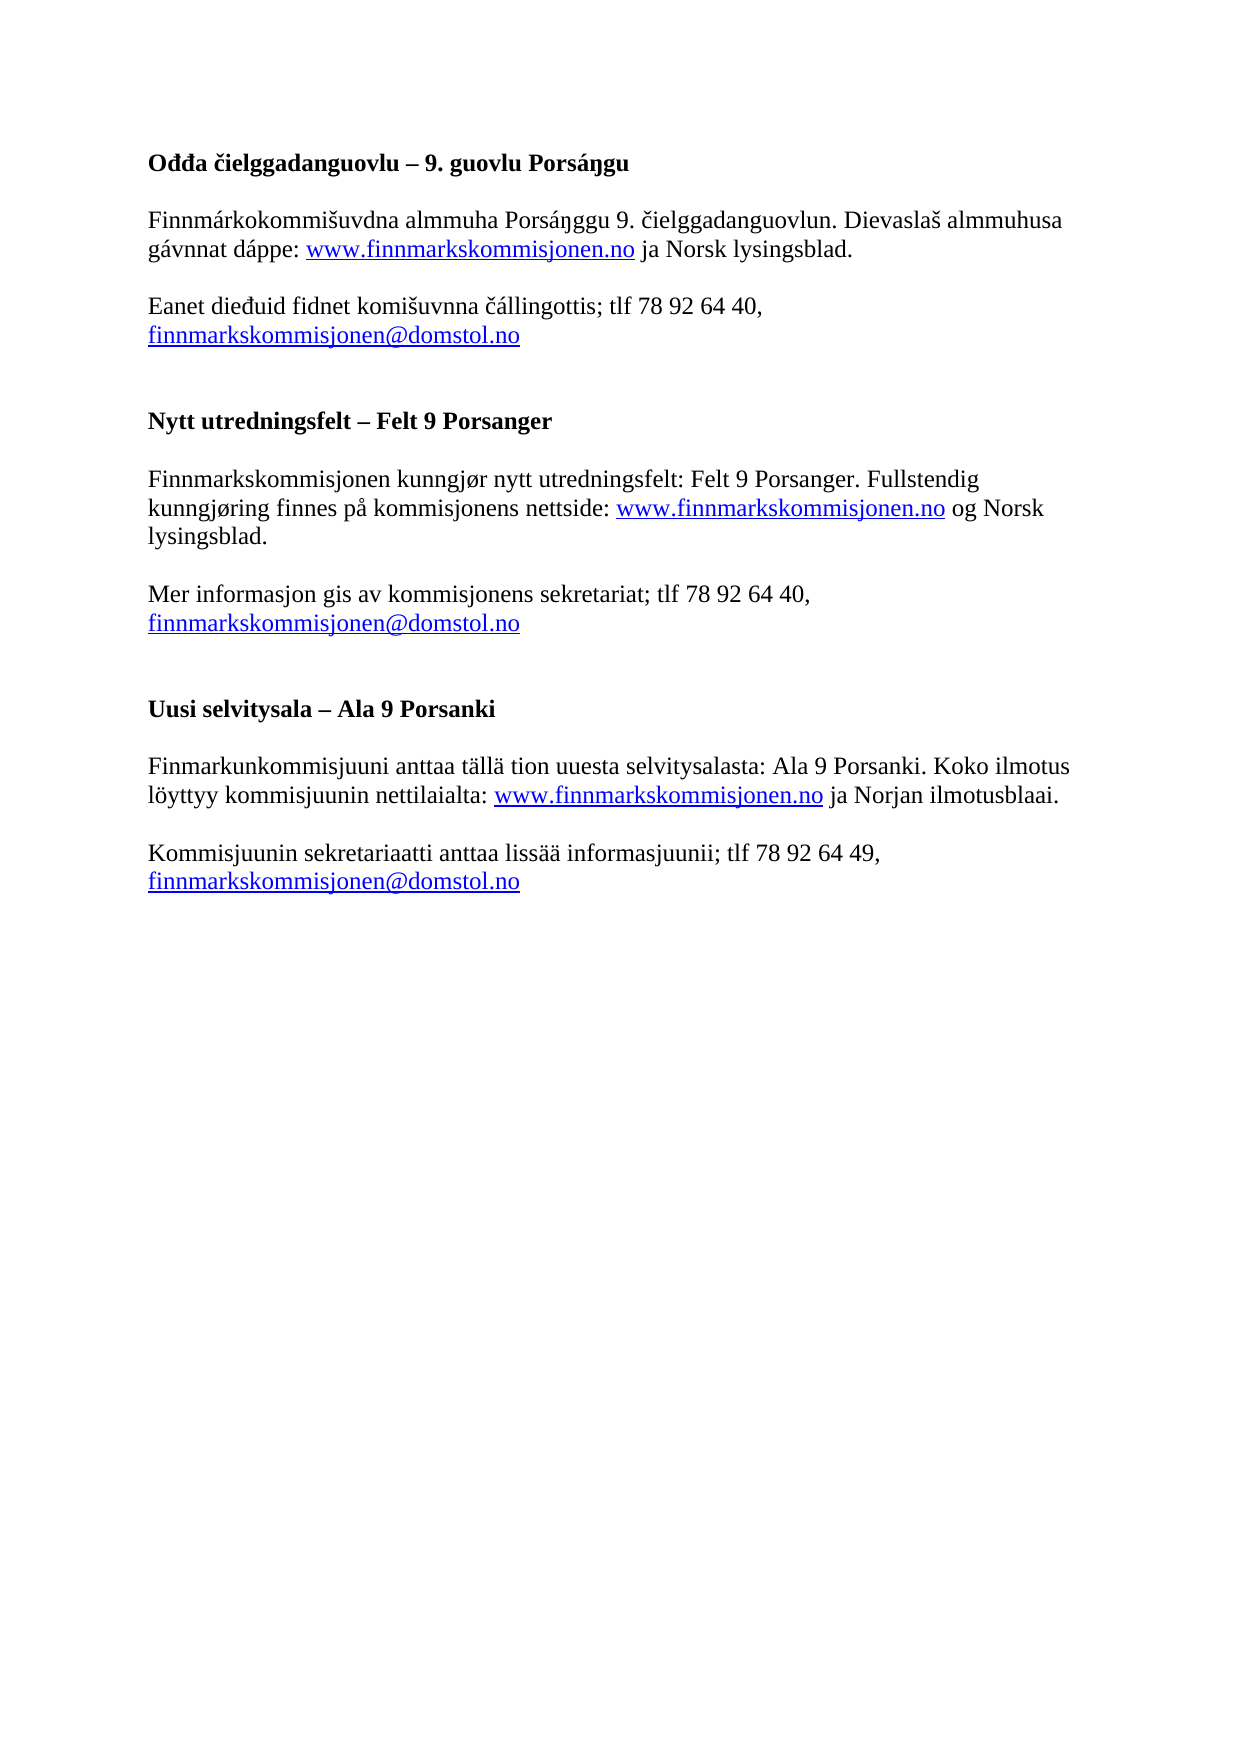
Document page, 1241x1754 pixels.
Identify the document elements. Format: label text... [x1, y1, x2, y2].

text Kommisjuunin sekretariaatti anttaa lissää informasjuunii; tlf 78 92 64 49, [148, 838, 1093, 866]
text Finnmárkokommišuvdna almmuha Porsáŋggu 9. čielggadanguovlun. Dievaslaš almmuhusa gávnnat dáppe: www.finnmarkskommisjonen.no ja Norsk lysingsblad. [148, 205, 1093, 263]
text Ođđa čielggadanguovlu – 9. guovlu Porsáŋgu [148, 148, 1093, 176]
text Uusi selvitysala – Ala 9 Porsanki [148, 694, 1093, 723]
text Nytt utredningsfelt – Felt 9 Porsanger [148, 406, 1093, 435]
text Mer informasjon gis av kommisjonens sekretariat; tlf 78 92 64 40, finnmarkskommisjonen@domstol.no [148, 579, 1093, 636]
text Eanet dieđuid fidnet komišuvnna čállingottis; tlf 78 92 64 40, finnmarkskommisjonen@domstol.no [148, 291, 1093, 349]
text Finnmarkskommisjonen kunngjør nytt utredningsfelt: Felt 9 Porsanger. Fullstendig kunngjøring finnes på kommisjonens nettside: www.finnmarkskommisjonen.no og Norsk lysingsblad. [148, 464, 1093, 550]
text finnmarkskommisjonen@domstol.no [148, 866, 1093, 895]
text Finmarkunkommisjuuni anttaa tällä tion uuesta selvitysalasta: Ala 9 Porsanki. Koko ilmotus löyttyy kommisjuunin nettilaialta: www.finnmarkskommisjonen.no ja Norjan ilmotusblaai. [148, 751, 1093, 809]
